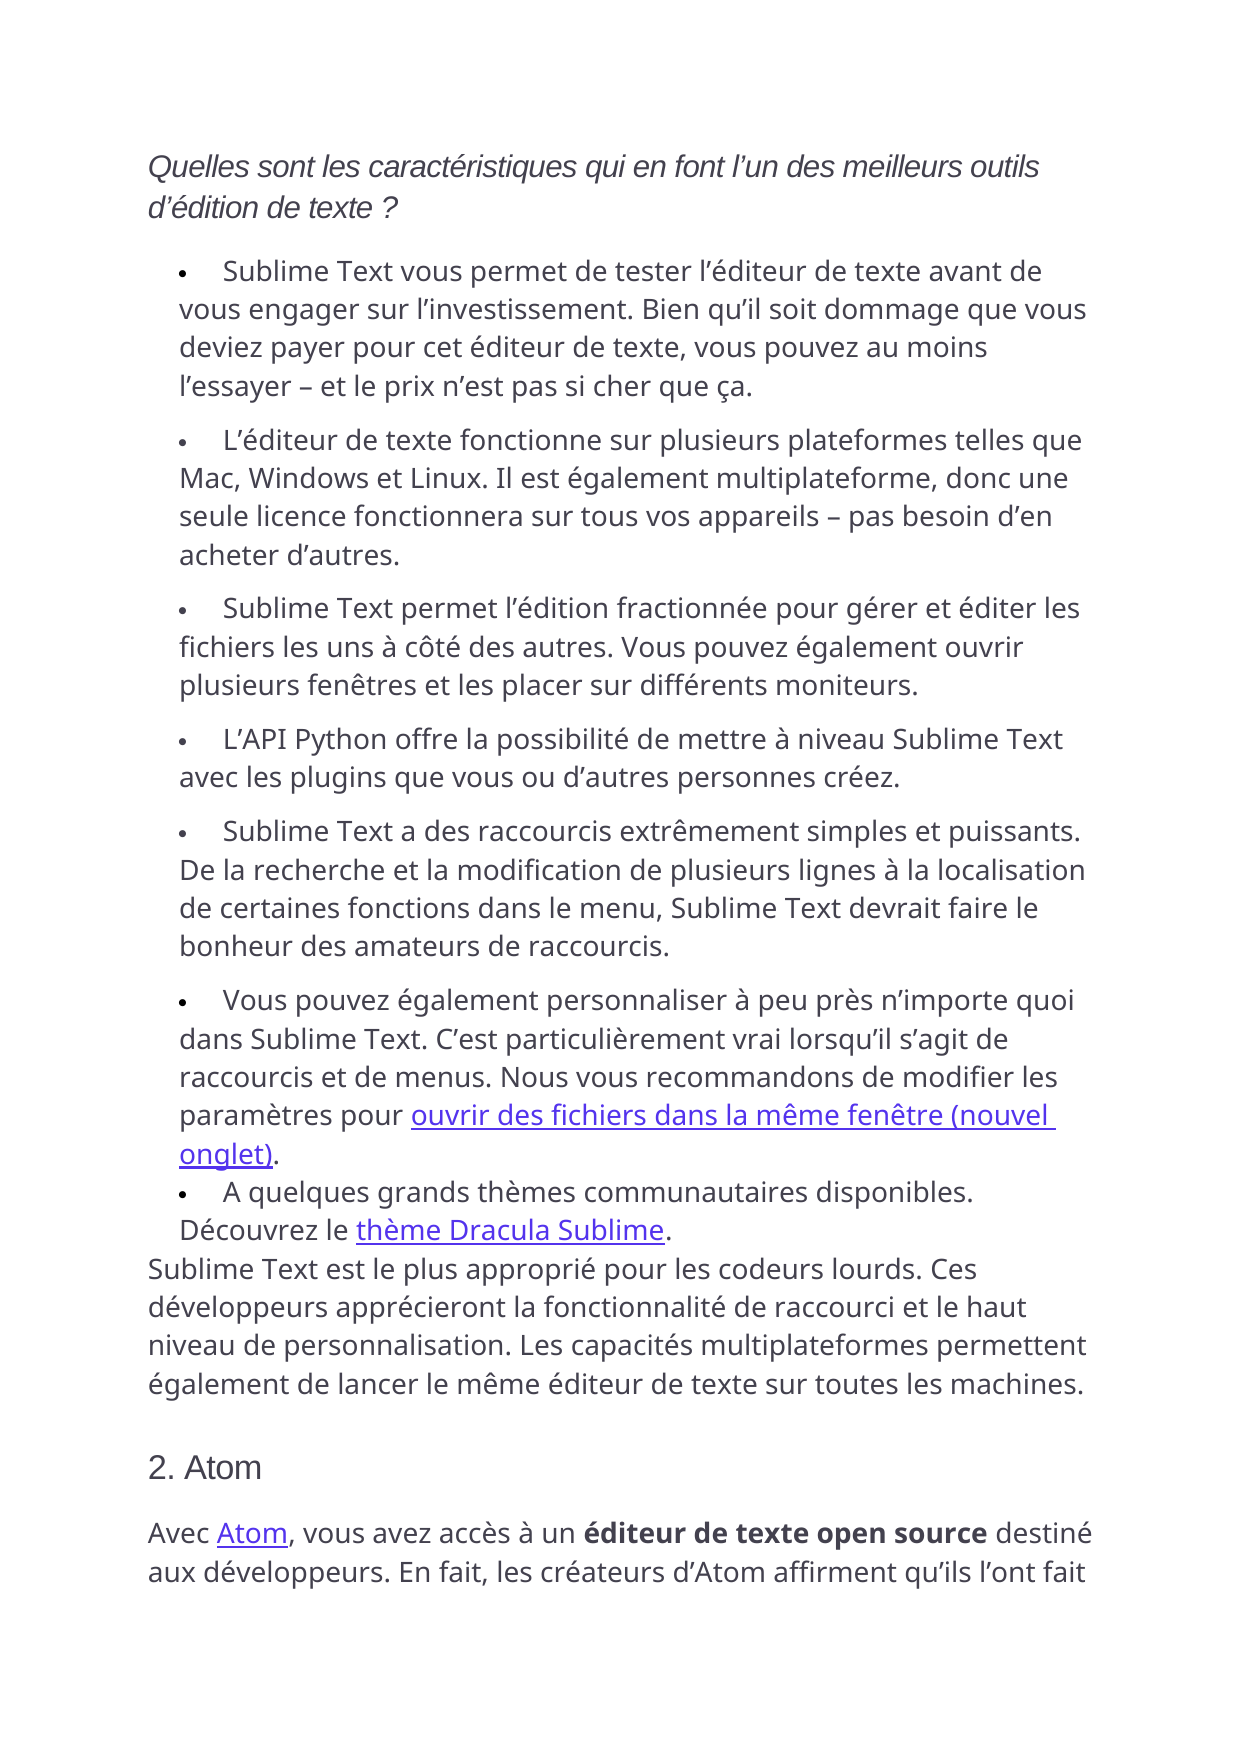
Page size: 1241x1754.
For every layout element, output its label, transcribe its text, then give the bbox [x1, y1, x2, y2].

list Sublime Text permet l’édition fractionnée pour gérer et éditer les fichiers les uns à côté des autres. Vous pouvez également ouvrir plusieurs fenêtres et les placer sur différents moniteurs. [179, 589, 1093, 704]
list A quelques grands thèmes communautaires disponibles. Découvrez le thème Dracula Sublime. [179, 1172, 1093, 1249]
subtitle 2. Atom [148, 1447, 1093, 1487]
list Sublime Text vous permet de tester l’éditeur de texte avant de vous engager sur l’investissement. Bien qu’il soit dommage que vous deviez payer pour cet éditeur de texte, vous pouvez au moins l’essayer – et le prix n’est pas si cher que ça. [179, 251, 1093, 404]
list L’éditeur de texte fonctionne sur plusieurs plateformes telles que Mac, Windows et Linux. Il est également multiplateforme, donc une seule licence fonctionnera sur tous vos appareils – pas besoin d’en acheter d’autres. [179, 420, 1093, 573]
subtitle Quelles sont les caractéristiques qui en font l’un des meilleurs outils d’édition de texte ? [148, 148, 1093, 225]
list Sublime Text a des raccourcis extrêmement simples et puissants. De la recherche et la modification de plusieurs lignes à la localisation de certaines fonctions dans le menu, Sublime Text devrait faire le bonheur des amateurs de raccourcis. [179, 812, 1093, 965]
text Sublime Text est le plus approprié pour les codeurs lourds. Ces développeurs apprécieront la fonctionnalité de raccourci et le haut niveau de personnalisation. Les capacités multiplateformes permettent également de lancer le même éditeur de texte sur toutes les machines. [148, 1249, 1093, 1402]
list L’API Python offre la possibilité de mettre à niveau Sublime Text avec les plugins que vous ou d’autres personnes créez. [179, 719, 1093, 796]
list Vous pouvez également personnaliser à peu près n’importe quoi dans Sublime Text. C’est particulièrement vrai lorsqu’il s’agit de raccourcis et de menus. Nous vous recommandons de modifier les paramètres pour ouvrir des fichiers dans la même fenêtre (nouvel onglet). [179, 981, 1093, 1172]
text Avec Atom, vous avez accès à un éditeur de texte open source destiné aux développeurs. En fait, les créateurs d’Atom affirment qu’ils l’ont fait [148, 1514, 1093, 1590]
